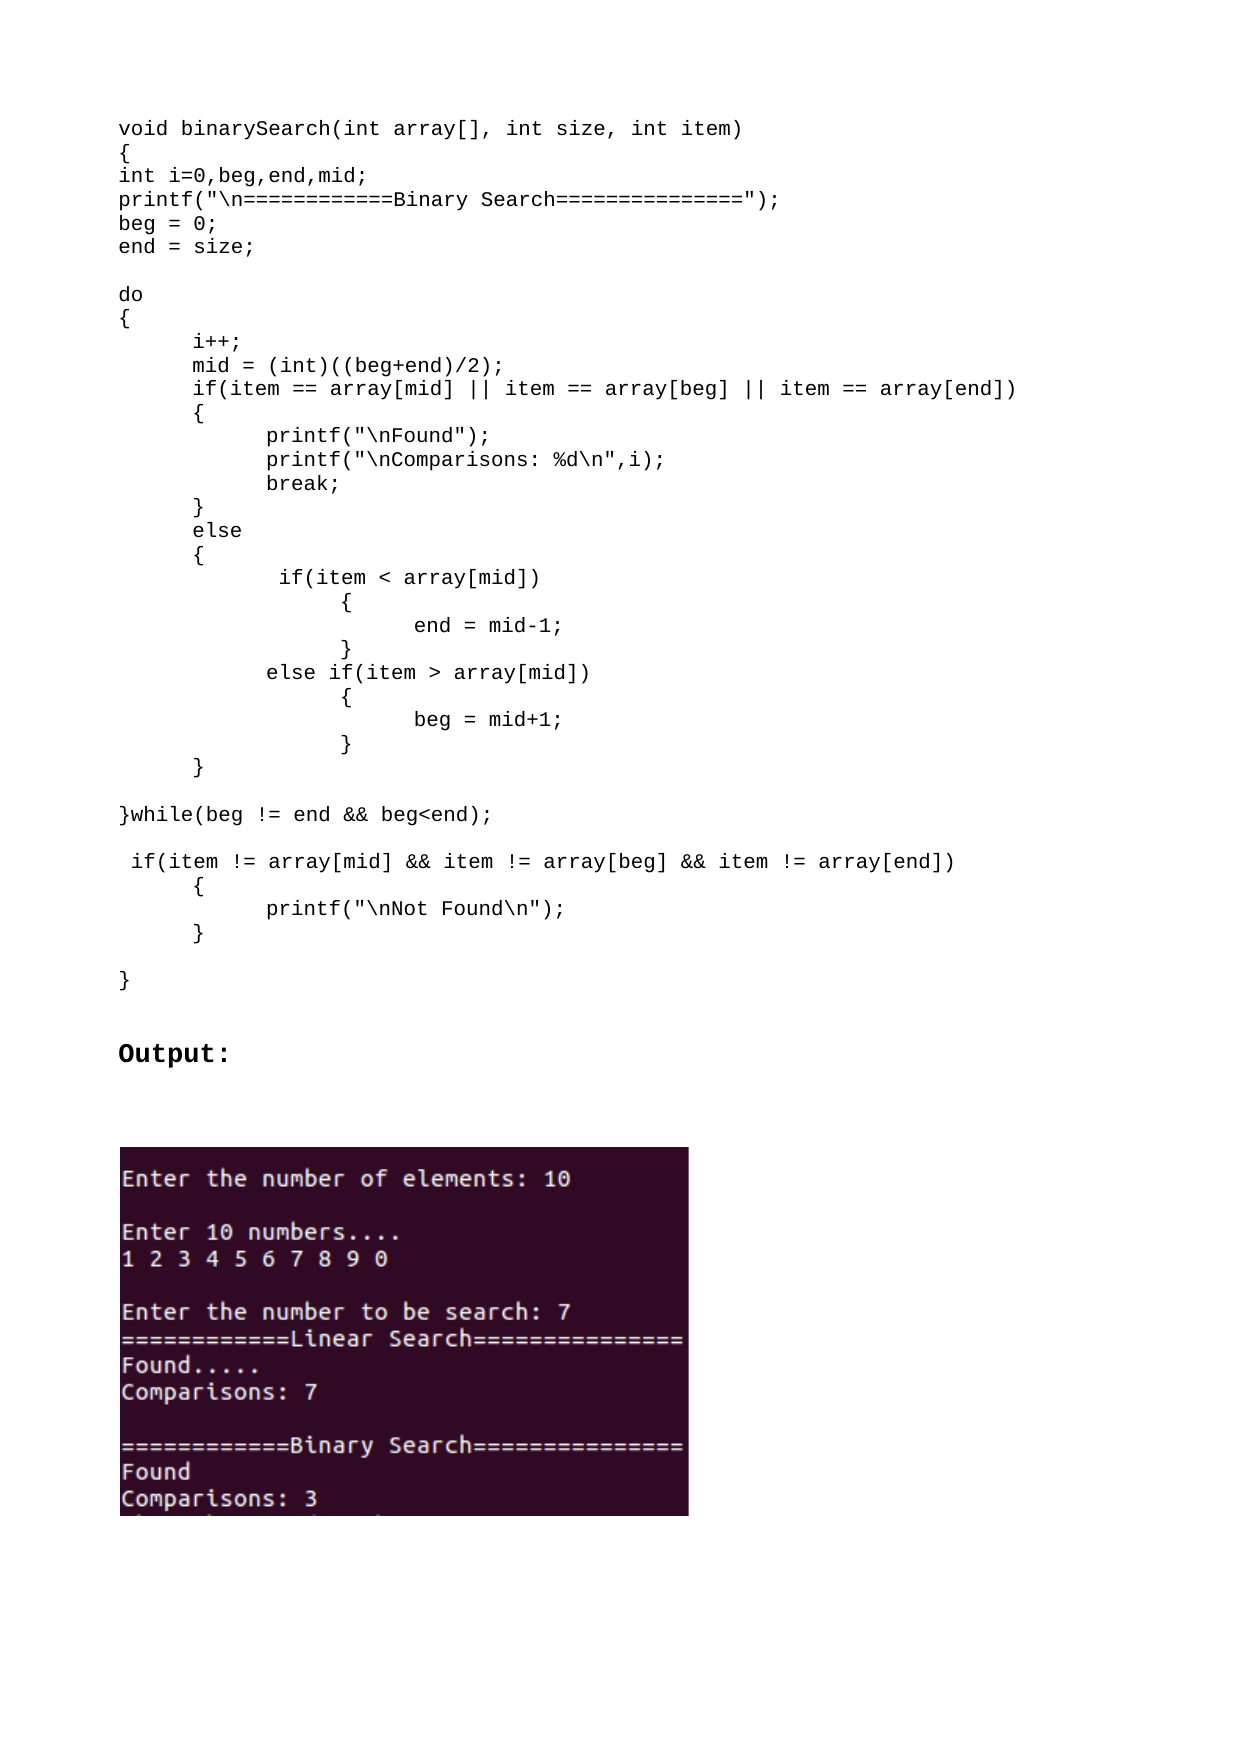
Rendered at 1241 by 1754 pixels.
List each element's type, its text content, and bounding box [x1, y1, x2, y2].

text { [118, 402, 1122, 426]
text beg = 0; [118, 213, 1122, 236]
text }while(beg != end && beg<end); [118, 804, 1122, 827]
text if(item < array[mid]) [118, 567, 1122, 591]
text { [118, 142, 1122, 165]
text } [118, 496, 1122, 520]
text } [118, 757, 1122, 780]
text { [118, 544, 1122, 567]
text do [118, 284, 1122, 307]
text { [118, 686, 1122, 709]
text int i=0,beg,end,mid; [118, 165, 1122, 189]
text void binarySearch(int array[], int size, int item) [118, 118, 1122, 142]
text else [118, 520, 1122, 544]
text end = mid-1; [118, 615, 1122, 638]
text printf("\nNot Found\n"); [118, 898, 1122, 922]
text if(item == array[mid] || item == array[beg] || item == array[end]) [118, 378, 1122, 402]
text printf("\nFound"); [118, 426, 1122, 449]
text end = size; [118, 236, 1122, 260]
picture [120, 1147, 689, 1516]
text else if(item > array[mid]) [118, 662, 1122, 686]
text } [118, 922, 1122, 946]
text Output: [118, 1040, 1122, 1071]
text beg = mid+1; [118, 709, 1122, 733]
text { [118, 875, 1122, 898]
text } [118, 969, 1122, 993]
text { [118, 591, 1122, 615]
text if(item != array[mid] && item != array[beg] && item != array[end]) [118, 851, 1122, 875]
text mid = (int)((beg+end)/2); [118, 354, 1122, 378]
text printf("\nComparisons: %d\n",i); [118, 449, 1122, 473]
text printf("\n============Binary Search==============="); [118, 189, 1122, 213]
text { [118, 307, 1122, 331]
text } [118, 733, 1122, 757]
text i++; [118, 331, 1122, 354]
text } [118, 638, 1122, 662]
text break; [118, 473, 1122, 496]
